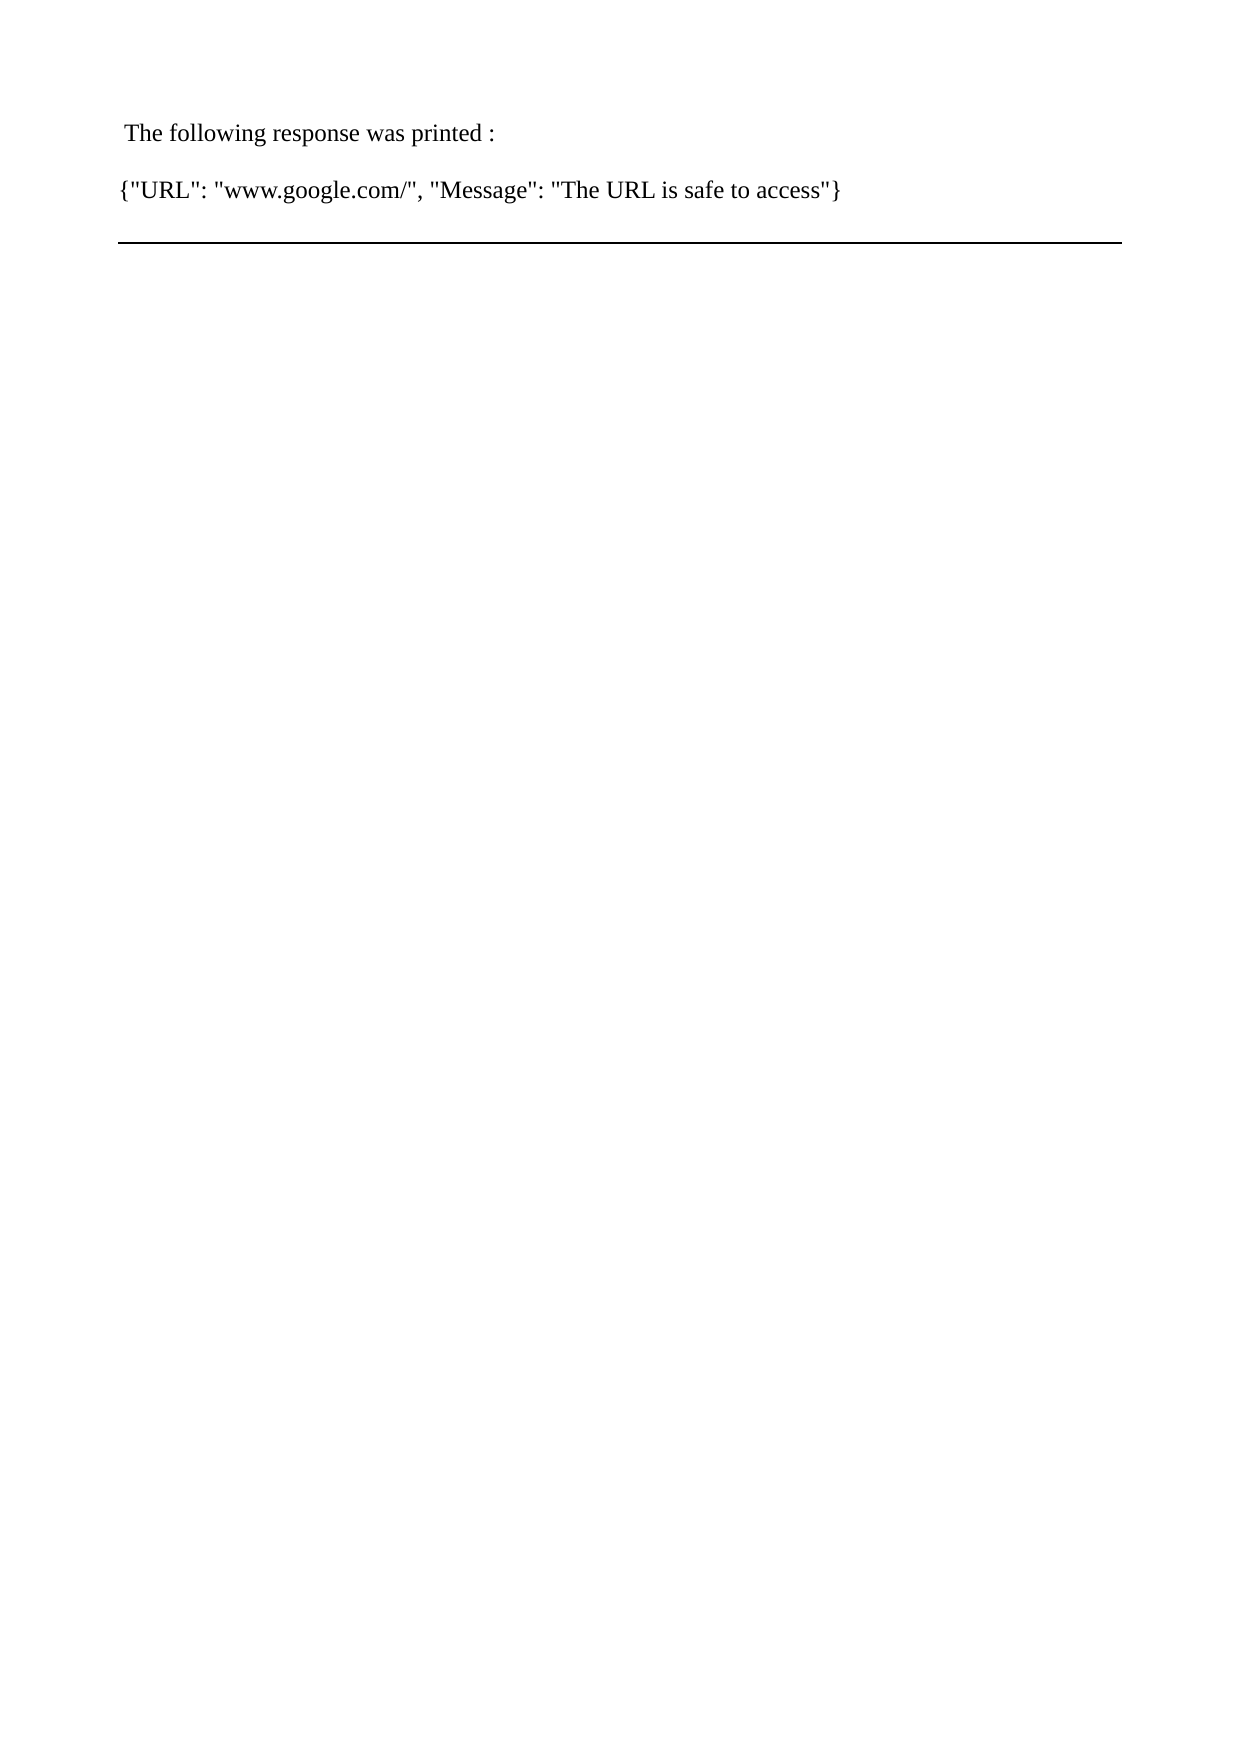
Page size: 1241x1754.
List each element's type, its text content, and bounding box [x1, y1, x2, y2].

text The following response was printed : [118, 118, 1122, 147]
text {"URL": "www.google.com/", "Message": "The URL is safe to access"} [118, 176, 1122, 204]
